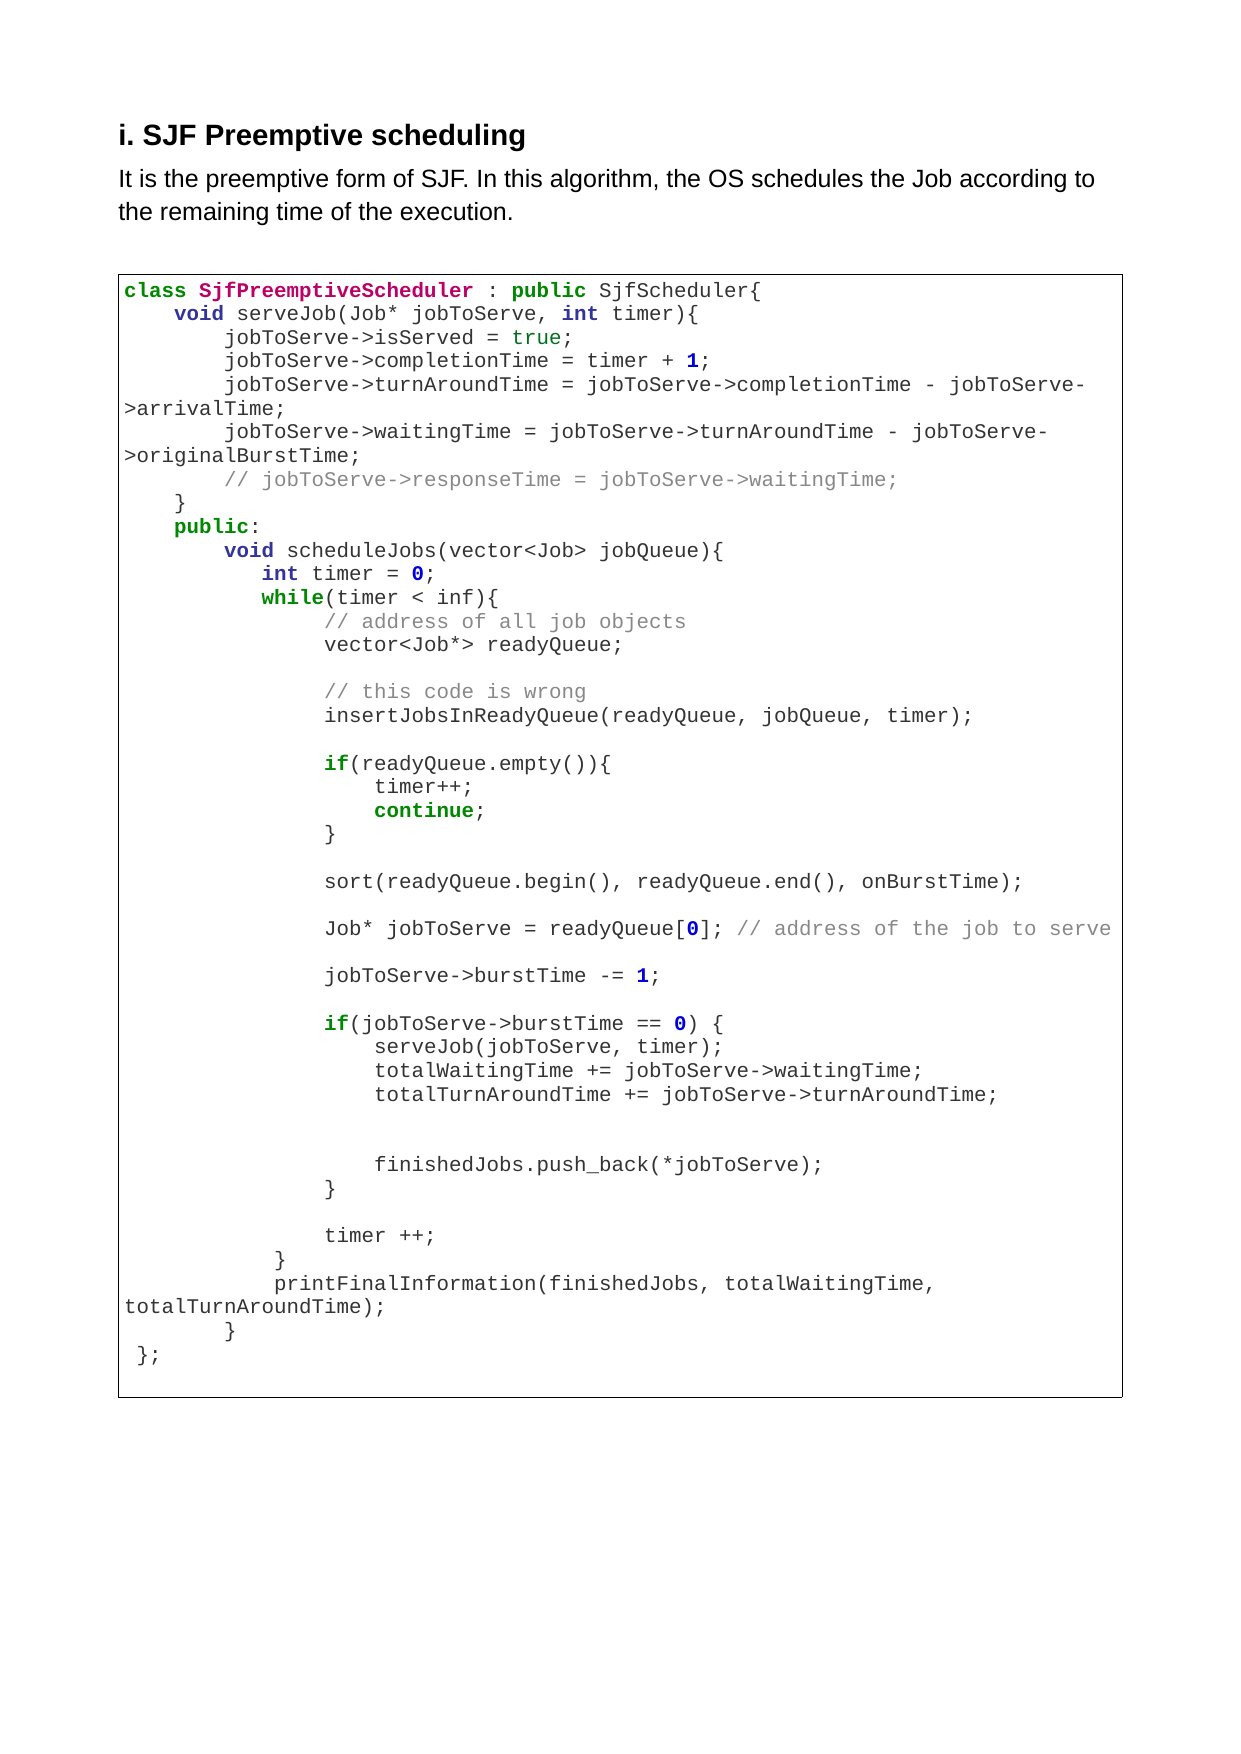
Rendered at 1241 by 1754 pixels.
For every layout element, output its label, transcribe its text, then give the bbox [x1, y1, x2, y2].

subtitle i. SJF Preemptive scheduling [118, 118, 1122, 152]
table_header class SjfPreemptiveScheduler : public SjfScheduler{ void serveJob(Job* jobToServe, int timer){ jobToServe->isServed = true; jobToServe->completionTime = timer + 1; jobToServe->turnAroundTime = jobToServe->completionTime - jobToServe->arrivalTime; jobToServe->waitingTime = jobToServe->turnAroundTime - jobToServe->originalBurstTime; // jobToServe->responseTime = jobToServe->waitingTime; } public: void scheduleJobs(vector<Job> jobQueue){ int timer = 0; while(timer < inf){ // address of all job objects vector<Job*> readyQueue; // this code is wrong insertJobsInReadyQueue(readyQueue, jobQueue, timer); if(readyQueue.empty()){ timer++; continue; } sort(readyQueue.begin(), readyQueue.end(), onBurstTime); Job* jobToServe = readyQueue[0]; // address of the job to serve jobToServe->burstTime -= 1; if(jobToServe->burstTime == 0) { serveJob(jobToServe, timer); totalWaitingTime += jobToServe->waitingTime; totalTurnAroundTime += jobToServe->turnAroundTime; finishedJobs.push_back(*jobToServe); } timer ++; } printFinalInformation(finishedJobs, totalWaitingTime, totalTurnAroundTime); } }; [119, 275, 1122, 1397]
text It is the preemptive form of SJF. In this algorithm, the OS schedules the Job according to the remaining time of the execution. [118, 164, 1122, 226]
